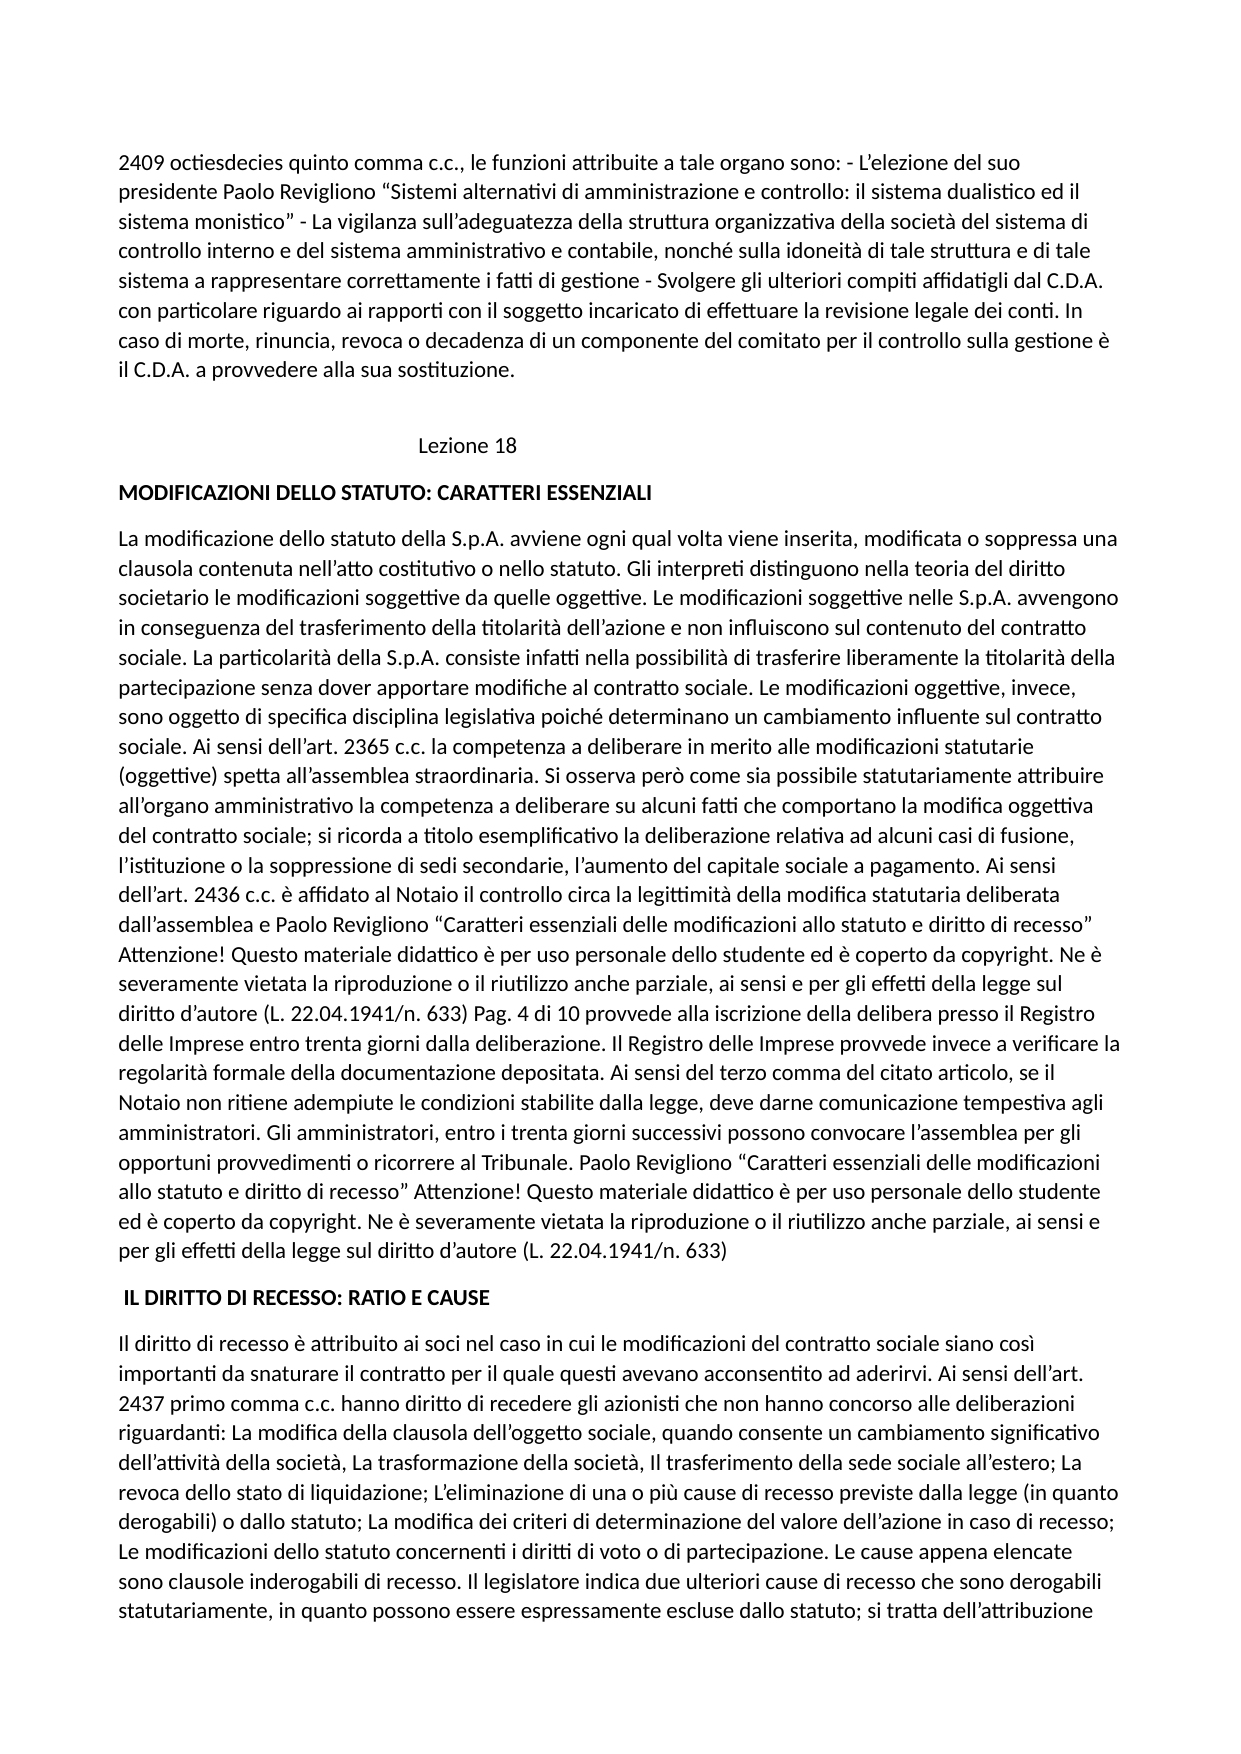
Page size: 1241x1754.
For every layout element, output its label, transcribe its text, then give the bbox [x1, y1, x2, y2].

text MODIFICAZIONI DELLO STATUTO: CARATTERI ESSENZIALI [118, 478, 1122, 506]
text IL DIRITTO DI RECESSO: RATIO E CAUSE [118, 1283, 1122, 1311]
text Lezione 18 [418, 431, 1122, 459]
text Il diritto di recesso è attribuito ai soci nel caso in cui le modificazioni del contratto sociale siano così importanti da snaturare il contratto per il quale questi avevano acconsentito ad aderirvi. Ai sensi dell’art. 2437 primo comma c.c. hanno diritto di recedere gli azionisti che non hanno concorso alle deliberazioni riguardanti: La modifica della clausola dell’oggetto sociale, quando consente un cambiamento significativo dell’attività della società, La trasformazione della società, Il trasferimento della sede sociale all’estero; La revoca dello stato di liquidazione; L’eliminazione di una o più cause di recesso previste dalla legge (in quanto derogabili) o dallo statuto; La modifica dei criteri di determinazione del valore dell’azione in caso di recesso; Le modificazioni dello statuto concernenti i diritti di voto o di partecipazione. Le cause appena elencate sono clausole inderogabili di recesso. Il legislatore indica due ulteriori cause di recesso che sono derogabili statutariamente, in quanto possono essere espressamente escluse dallo statuto; si tratta dell’attribuzione [118, 1329, 1122, 1624]
text La modificazione dello statuto della S.p.A. avviene ogni qual volta viene inserita, modificata o soppressa una clausola contenuta nell’atto costitutivo o nello statuto. Gli interpreti distinguono nella teoria del diritto societario le modificazioni soggettive da quelle oggettive. Le modificazioni soggettive nelle S.p.A. avvengono in conseguenza del trasferimento della titolarità dell’azione e non influiscono sul contenuto del contratto sociale. La particolarità della S.p.A. consiste infatti nella possibilità di trasferire liberamente la titolarità della partecipazione senza dover apportare modifiche al contratto sociale. Le modificazioni oggettive, invece, sono oggetto di specifica disciplina legislativa poiché determinano un cambiamento influente sul contratto sociale. Ai sensi dell’art. 2365 c.c. la competenza a deliberare in merito alle modificazioni statutarie (oggettive) spetta all’assemblea straordinaria. Si osserva però come sia possibile statutariamente attribuire all’organo amministrativo la competenza a deliberare su alcuni fatti che comportano la modifica oggettiva del contratto sociale; si ricorda a titolo esemplificativo la deliberazione relativa ad alcuni casi di fusione, l’istituzione o la soppressione di sedi secondarie, l’aumento del capitale sociale a pagamento. Ai sensi dell’art. 2436 c.c. è affidato al Notaio il controllo circa la legittimità della modifica statutaria deliberata dall’assemblea e Paolo Revigliono “Caratteri essenziali delle modificazioni allo statuto e diritto di recesso” Attenzione! Questo materiale didattico è per uso personale dello studente ed è coperto da copyright. Ne è severamente vietata la riproduzione o il riutilizzo anche parziale, ai sensi e per gli effetti della legge sul diritto d’autore (L. 22.04.1941/n. 633) Pag. 4 di 10 provvede alla iscrizione della delibera presso il Registro delle Imprese entro trenta giorni dalla deliberazione. Il Registro delle Imprese provvede invece a verificare la regolarità formale della documentazione depositata. Ai sensi del terzo comma del citato articolo, se il Notaio non ritiene adempiute le condizioni stabilite dalla legge, deve darne comunicazione tempestiva agli amministratori. Gli amministratori, entro i trenta giorni successivi possono convocare l’assemblea per gli opportuni provvedimenti o ricorrere al Tribunale. Paolo Revigliono “Caratteri essenziali delle modificazioni allo statuto e diritto di recesso” Attenzione! Questo materiale didattico è per uso personale dello studente ed è coperto da copyright. Ne è severamente vietata la riproduzione o il riutilizzo anche parziale, ai sensi e per gli effetti della legge sul diritto d’autore (L. 22.04.1941/n. 633) [118, 524, 1122, 1265]
text 2409 octiesdecies quinto comma c.c., le funzioni attribuite a tale organo sono: - L’elezione del suo presidente Paolo Revigliono “Sistemi alternativi di amministrazione e controllo: il sistema dualistico ed il sistema monistico” - La vigilanza sull’adeguatezza della struttura organizzativa della società del sistema di controllo interno e del sistema amministrativo e contabile, nonché sulla idoneità di tale struttura e di tale sistema a rappresentare correttamente i fatti di gestione - Svolgere gli ulteriori compiti affidatigli dal C.D.A. con particolare riguardo ai rapporti con il soggetto incaricato di effettuare la revisione legale dei conti. In caso di morte, rinuncia, revoca o decadenza di un componente del comitato per il controllo sulla gestione è il C.D.A. a provvedere alla sua sostituzione. [118, 148, 1122, 383]
